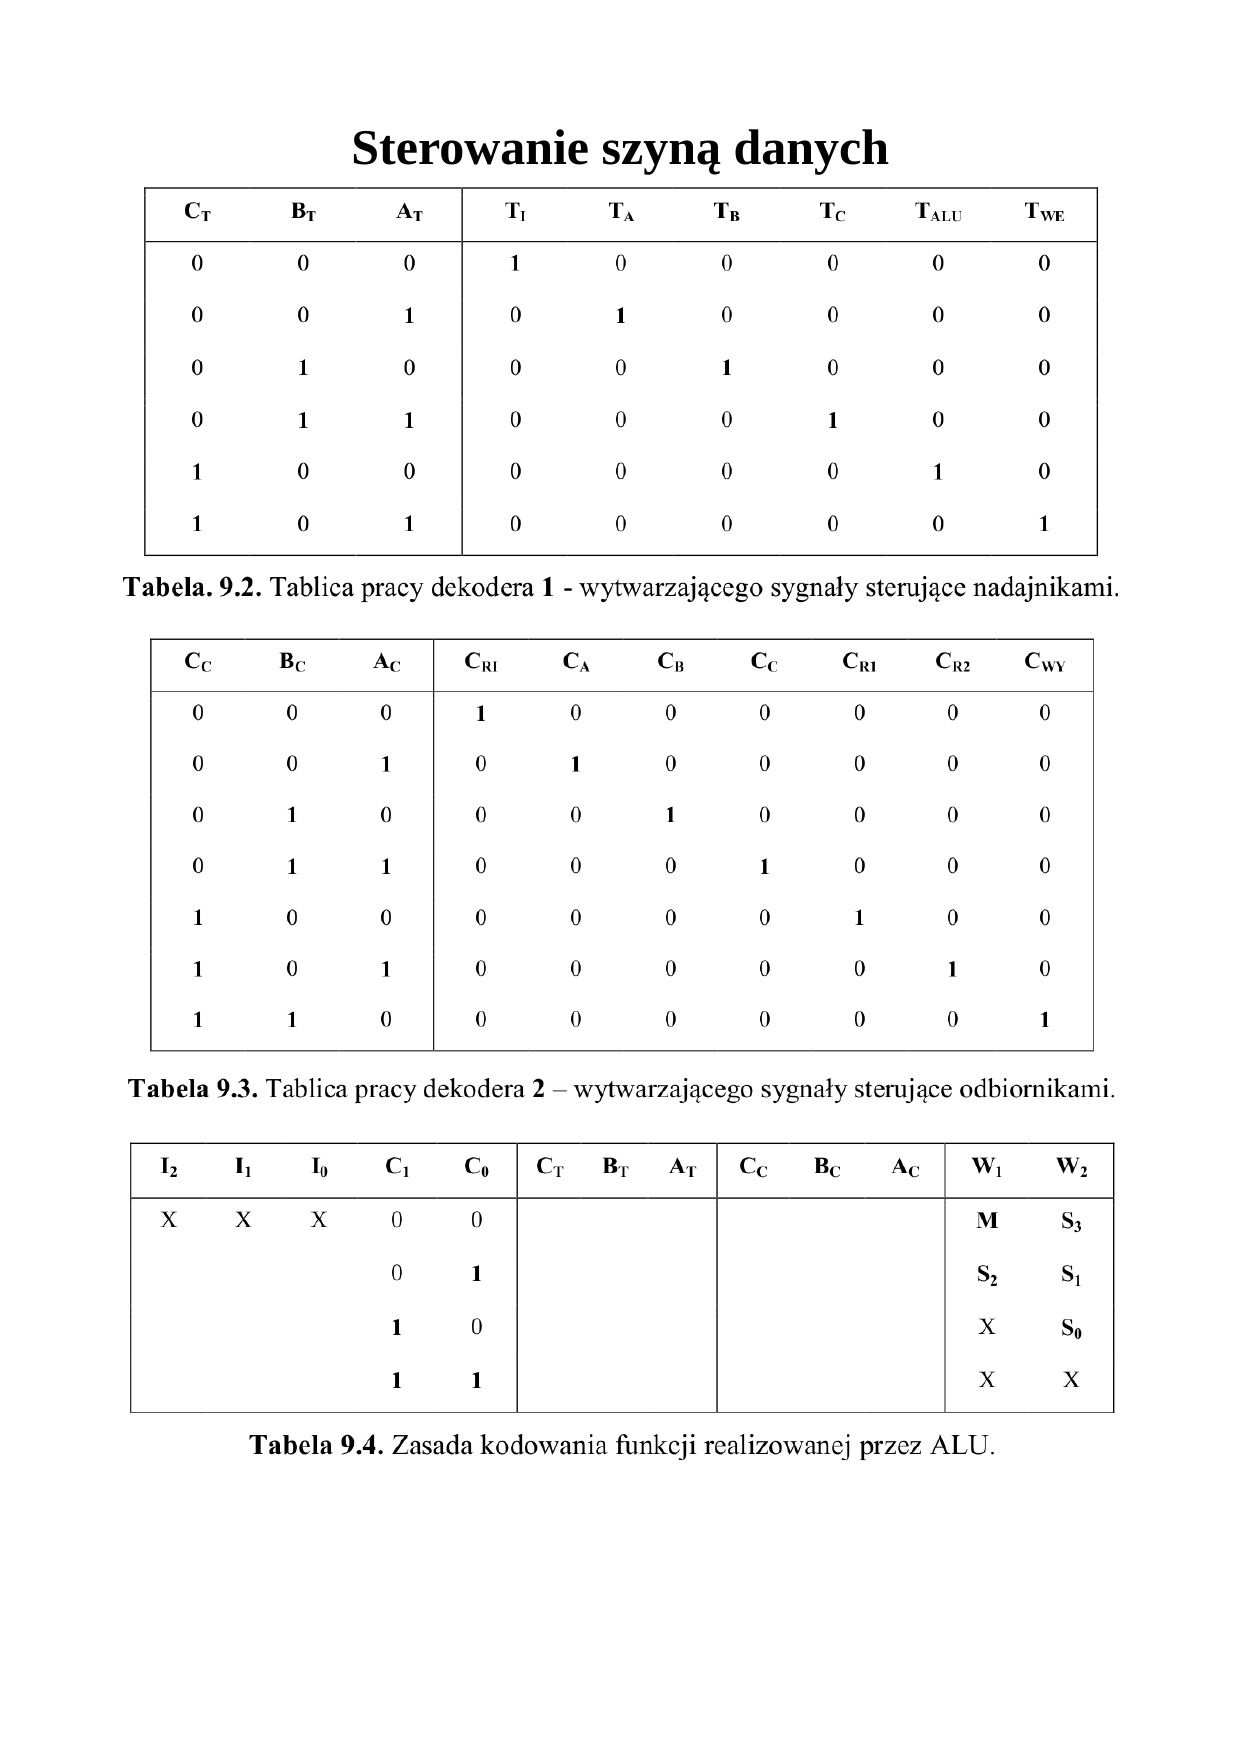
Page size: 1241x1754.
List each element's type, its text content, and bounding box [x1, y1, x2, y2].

picture [118, 175, 1123, 604]
text Sterowanie szyną danych [118, 118, 1122, 175]
picture [118, 1134, 1123, 1466]
picture [118, 632, 1123, 1106]
